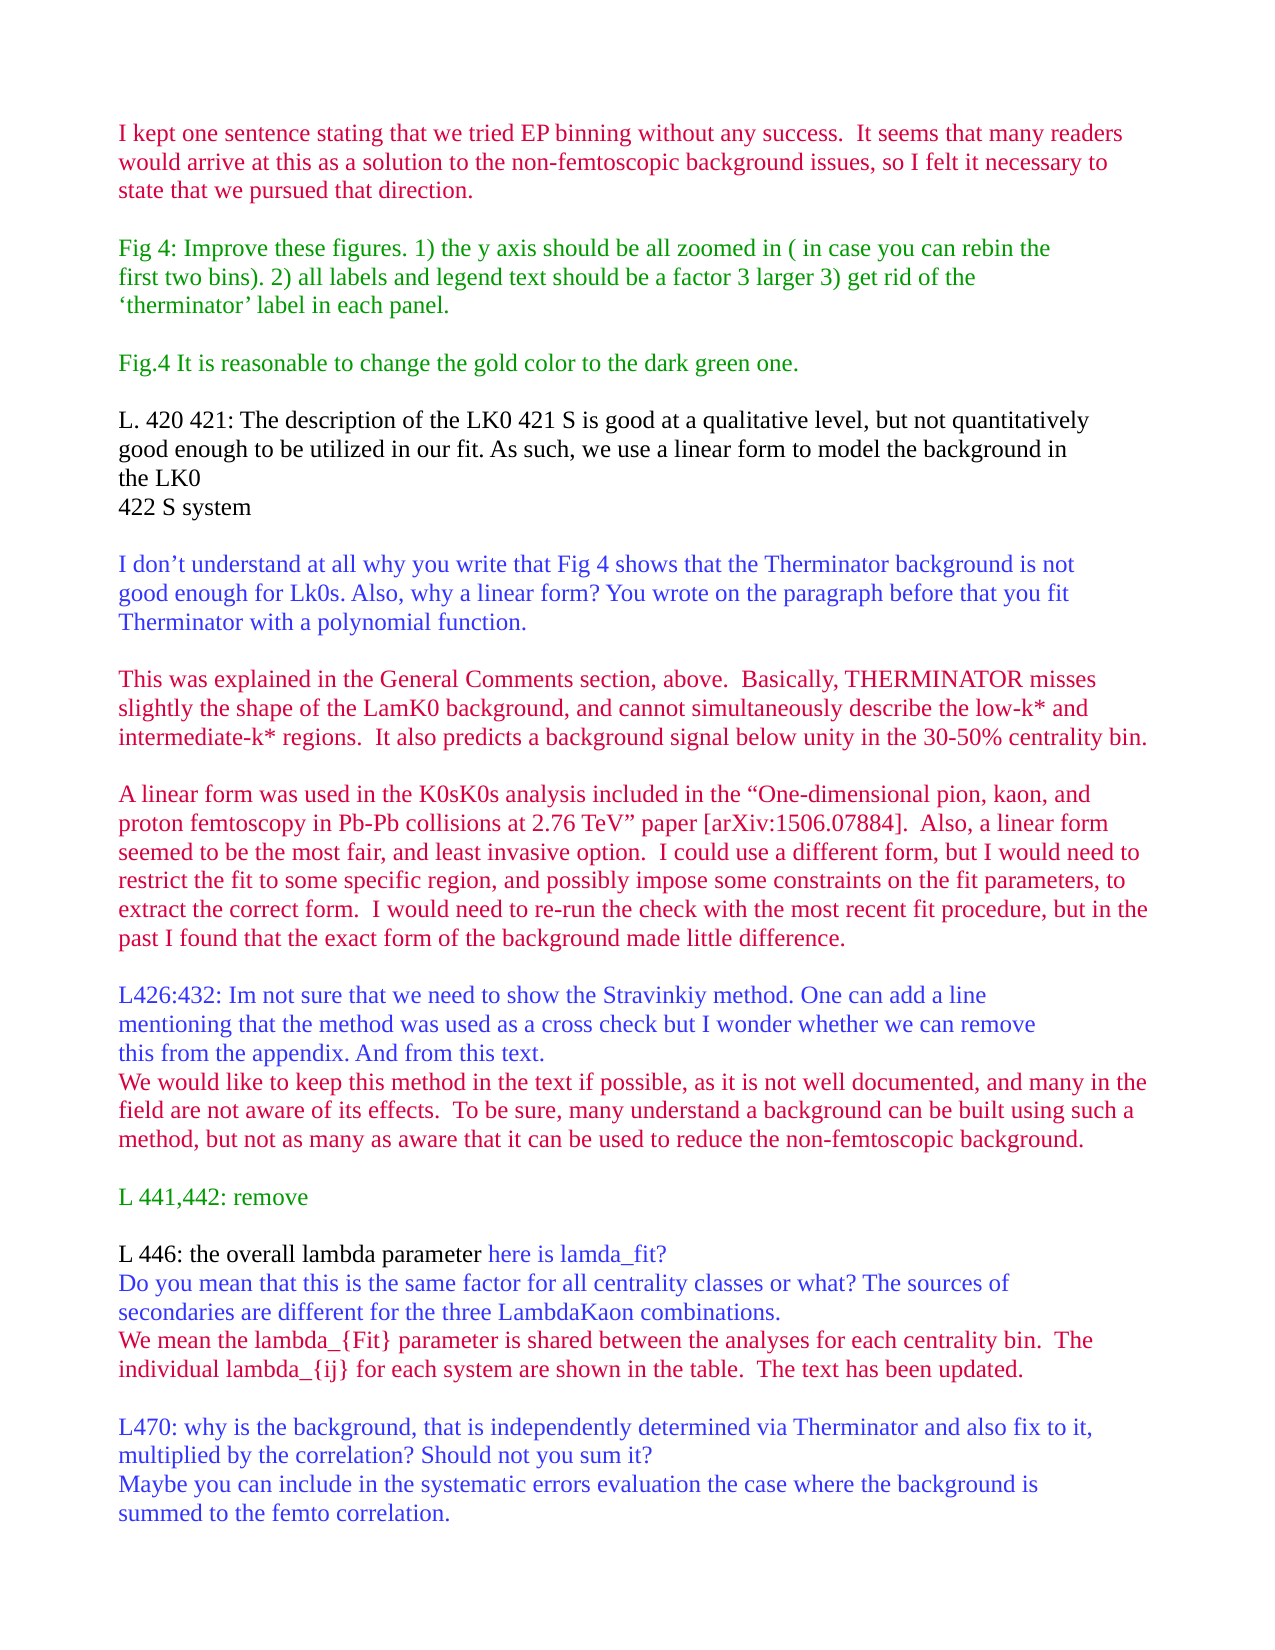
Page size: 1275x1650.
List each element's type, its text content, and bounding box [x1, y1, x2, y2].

text L 441,442: remove [118, 1182, 1157, 1211]
text Maybe you can include in the systematic errors evaluation the case where the background is [118, 1469, 1157, 1498]
text L426:432: Im not sure that we need to show the Stravinkiy method. One can add a line [118, 981, 1157, 1009]
text 422 S system [118, 492, 1157, 521]
text Fig.4 It is reasonable to change the gold color to the dark green one. [118, 348, 1157, 377]
text mentioning that the method was used as a cross check but I wonder whether we can remove [118, 1009, 1157, 1038]
text multiplied by the correlation? Should not you sum it? [118, 1441, 1157, 1469]
text summed to the femto correlation. [118, 1498, 1157, 1527]
text L 446: the overall lambda parameter here is lamda_fit? [118, 1239, 1157, 1268]
text I kept one sentence stating that we tried EP binning without any success. It seems that many readers would arrive at this as a solution to the non-femtoscopic background issues, so I felt it necessary to state that we pursued that direction. [118, 118, 1157, 204]
text We mean the lambda_{Fit} parameter is shared between the analyses for each centrality bin. The individual lambda_{ij} for each system are shown in the table. The text has been updated. [118, 1326, 1157, 1383]
text L470: why is the background, that is independently determined via Therminator and also fix to it, [118, 1412, 1157, 1441]
text good enough for Lk0s. Also, why a linear form? You wrote on the paragraph before that you fit [118, 578, 1157, 607]
text A linear form was used in the K0sK0s analysis included in the “One-dimensional pion, kaon, and proton femtoscopy in Pb-Pb collisions at 2.76 TeV” paper [arXiv:1506.07884]. Also, a linear form seemed to be the most fair, and least invasive option. I could use a different form, but I would need to restrict the fit to some specific region, and possibly impose some constraints on the fit parameters, to extract the correct form. I would need to re-run the check with the most recent fit procedure, but in the past I found that the exact form of the background made little difference. [118, 779, 1157, 952]
text ‘therminator’ label in each panel. [118, 291, 1157, 319]
text This was explained in the General Comments section, above. Basically, THERMINATOR misses slightly the shape of the LamK0 background, and cannot simultaneously describe the low-k* and intermediate-k* regions. It also predicts a background signal below unity in the 30-50% centrality bin. [118, 664, 1157, 751]
text this from the appendix. And from this text. [118, 1038, 1157, 1067]
text first two bins). 2) all labels and legend text should be a factor 3 larger 3) get rid of the [118, 262, 1157, 291]
text Do you mean that this is the same factor for all centrality classes or what? The sources of [118, 1268, 1157, 1297]
text good enough to be utilized in our fit. As such, we use a linear form to model the background in [118, 434, 1157, 463]
text We would like to keep this method in the text if possible, as it is not well documented, and many in the field are not aware of its effects. To be sure, many understand a background can be built using such a method, but not as many as aware that it can be used to reduce the non-femtoscopic background. [118, 1067, 1157, 1153]
text L. 420 421: The description of the LK0 421 S is good at a qualitative level, but not quantitatively [118, 406, 1157, 434]
text the LK0 [118, 463, 1157, 492]
text Fig 4: Improve these figures. 1) the y axis should be all zoomed in ( in case you can rebin the [118, 233, 1157, 262]
text Therminator with a polynomial function. [118, 607, 1157, 636]
text I don’t understand at all why you write that Fig 4 shows that the Therminator background is not [118, 549, 1157, 578]
text secondaries are different for the three LambdaKaon combinations. [118, 1297, 1157, 1326]
